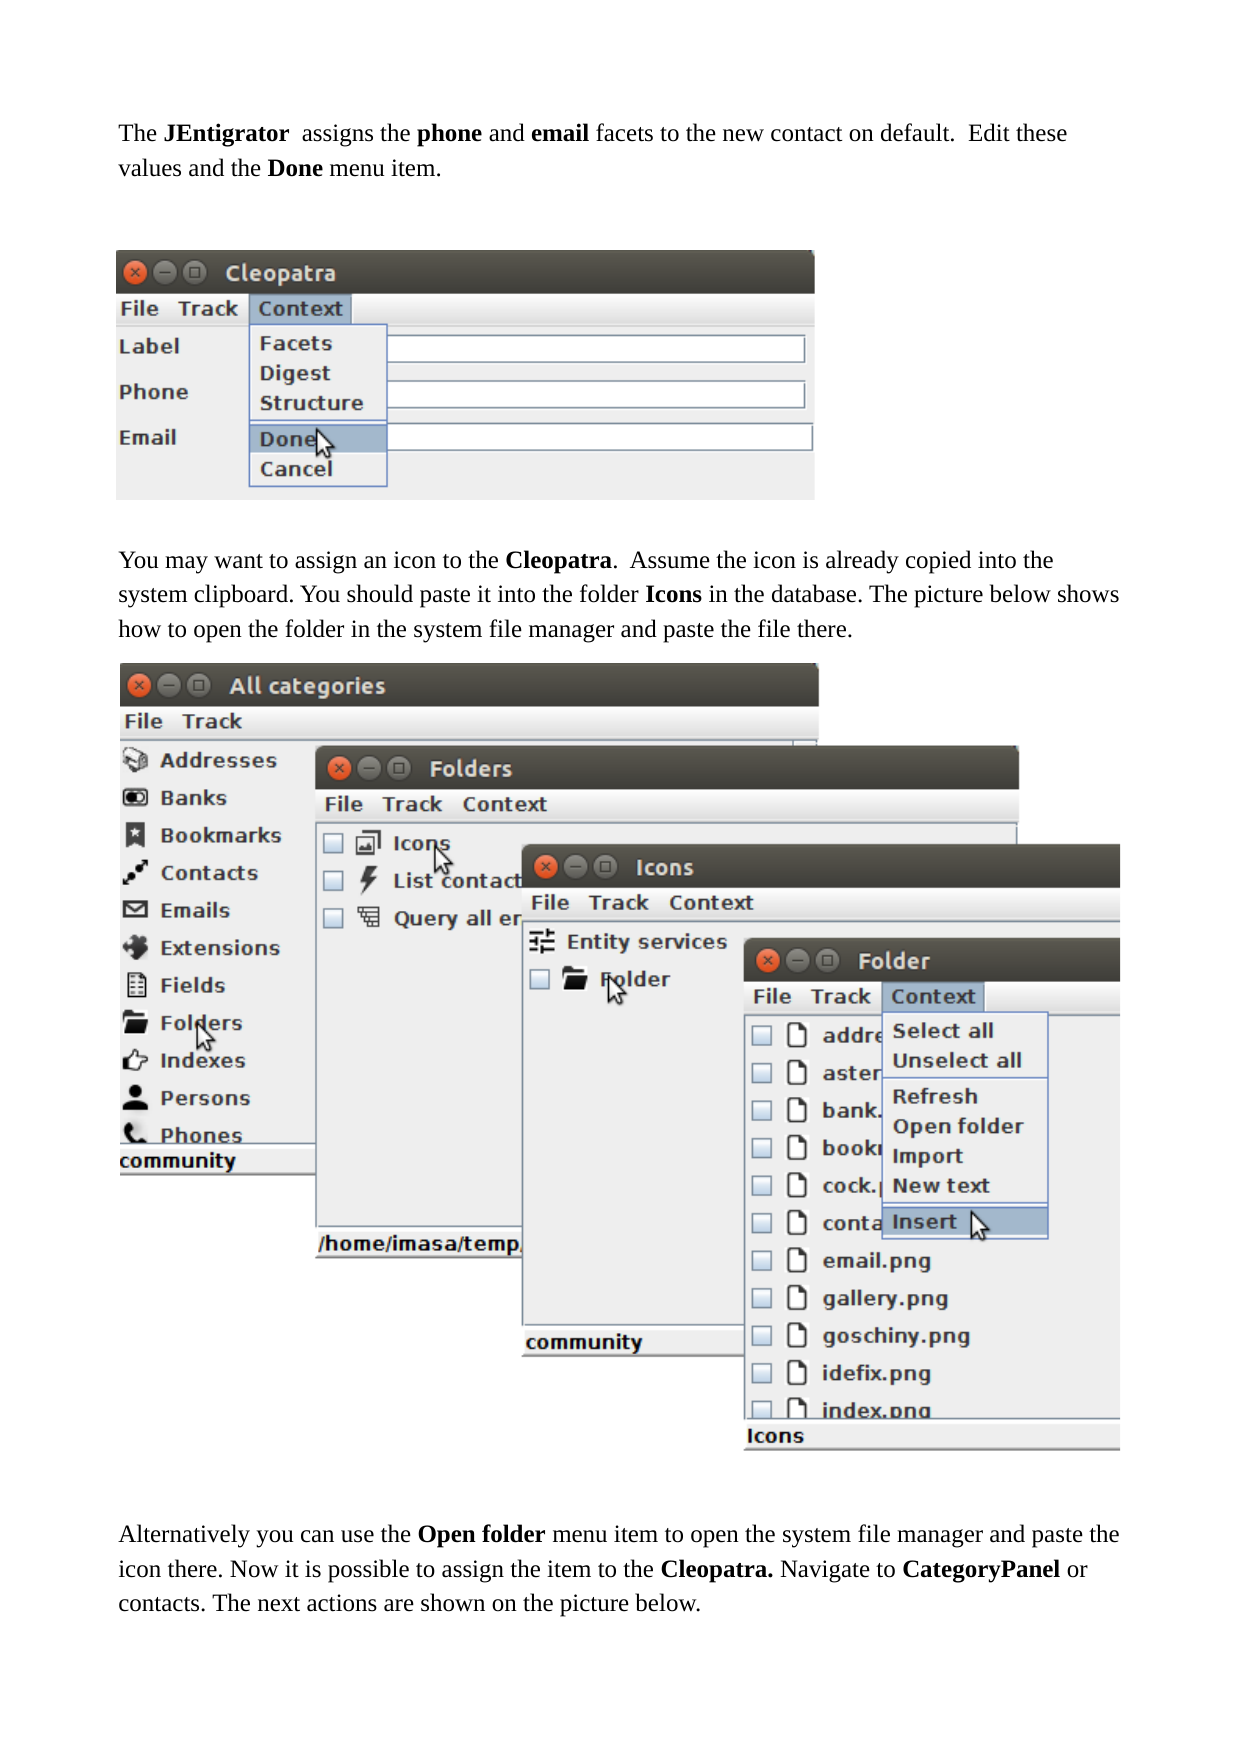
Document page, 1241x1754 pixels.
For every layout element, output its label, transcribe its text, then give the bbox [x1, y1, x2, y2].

text The JEntigrator assigns the phone and email facets to the new contact on default. Edit these values and the Done menu item. [118, 118, 1122, 181]
picture [116, 250, 815, 500]
picture [120, 663, 1121, 1465]
text You may want to assign an icon to the Cleopatra. Assume the icon is already copied into the system clipboard. You should paste it into the folder Icons in the database. The picture below shows how to open the folder in the system file manager and paste the file there. [118, 545, 1122, 643]
text Alternatively you can use the Open folder menu item to open the system file manager and paste the icon there. Now it is possible to assign the item to the Cleopatra. Navigate to CategoryPanel or contacts. The next actions are shown on the picture below. [118, 1519, 1122, 1617]
